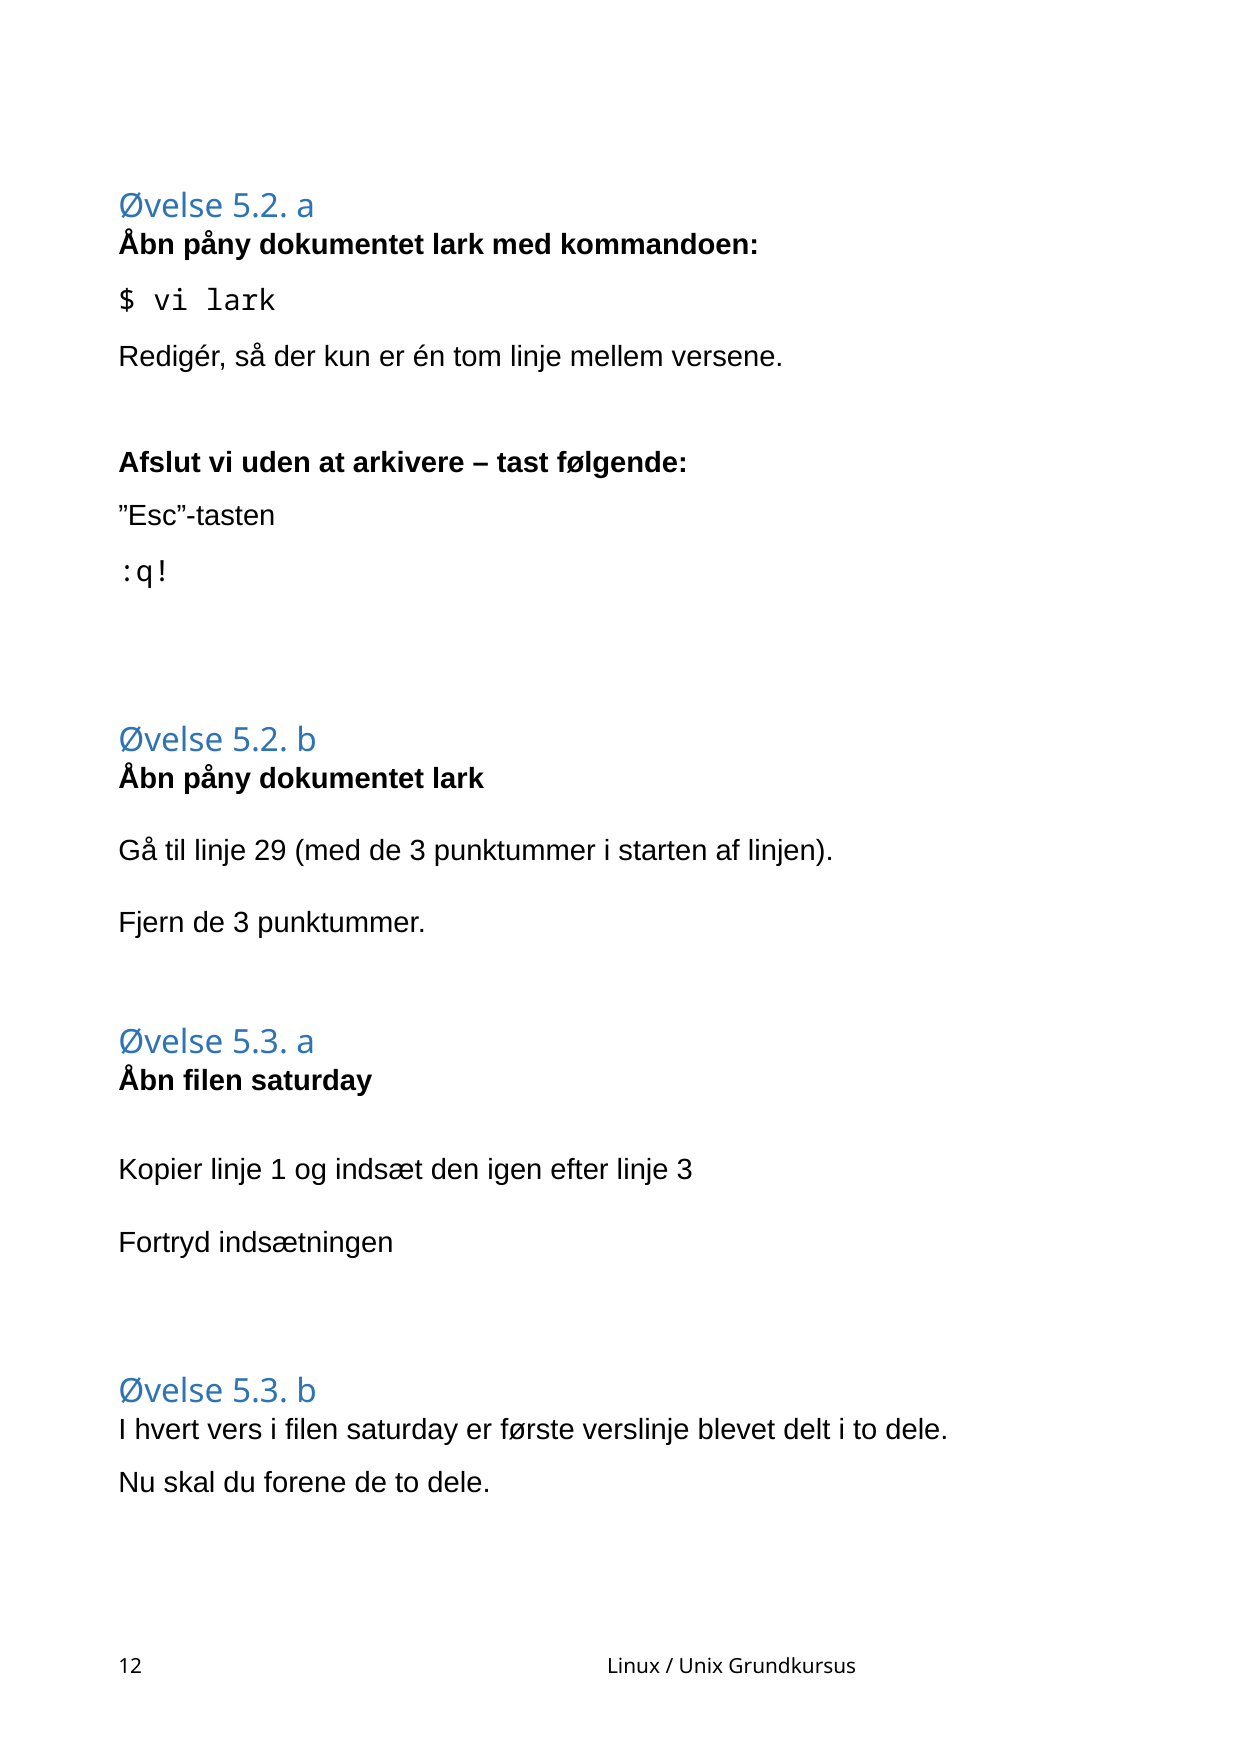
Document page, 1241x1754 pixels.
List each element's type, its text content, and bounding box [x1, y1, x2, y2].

text ”Esc”-tasten [118, 497, 1122, 531]
text Nu skal du forene de to dele. [118, 1465, 1122, 1498]
text Fjern de 3 punktummer. [118, 905, 1122, 939]
subtitle Øvelse 5.2. b [118, 715, 1122, 761]
text I hvert vers i filen saturday er første verslinje blevet delt i to dele. [118, 1412, 1122, 1445]
subtitle Øvelse 5.3. b [118, 1366, 1122, 1412]
text Afslut vi uden at arkivere – tast følgende: [118, 445, 1122, 478]
text Gå til linje 29 (med de 3 punktummer i starten af linjen). [118, 833, 1122, 867]
subtitle Øvelse 5.3. a [118, 1018, 1122, 1063]
text Åbn påny dokumentet lark [118, 761, 1122, 794]
text $ vi lark [118, 279, 1122, 319]
text Åbn filen saturday [118, 1063, 1122, 1097]
text :q! [118, 550, 1122, 590]
subtitle Øvelse 5.2. a [118, 181, 1122, 227]
text Fortryd indsætningen [118, 1225, 1122, 1258]
text Redigér, så der kun er én tom linje mellem versene. [118, 339, 1122, 373]
text Åbn påny dokumentet lark med kommandoen: [118, 227, 1122, 260]
text Kopier linje 1 og indsæt den igen efter linje 3 [118, 1152, 1122, 1186]
